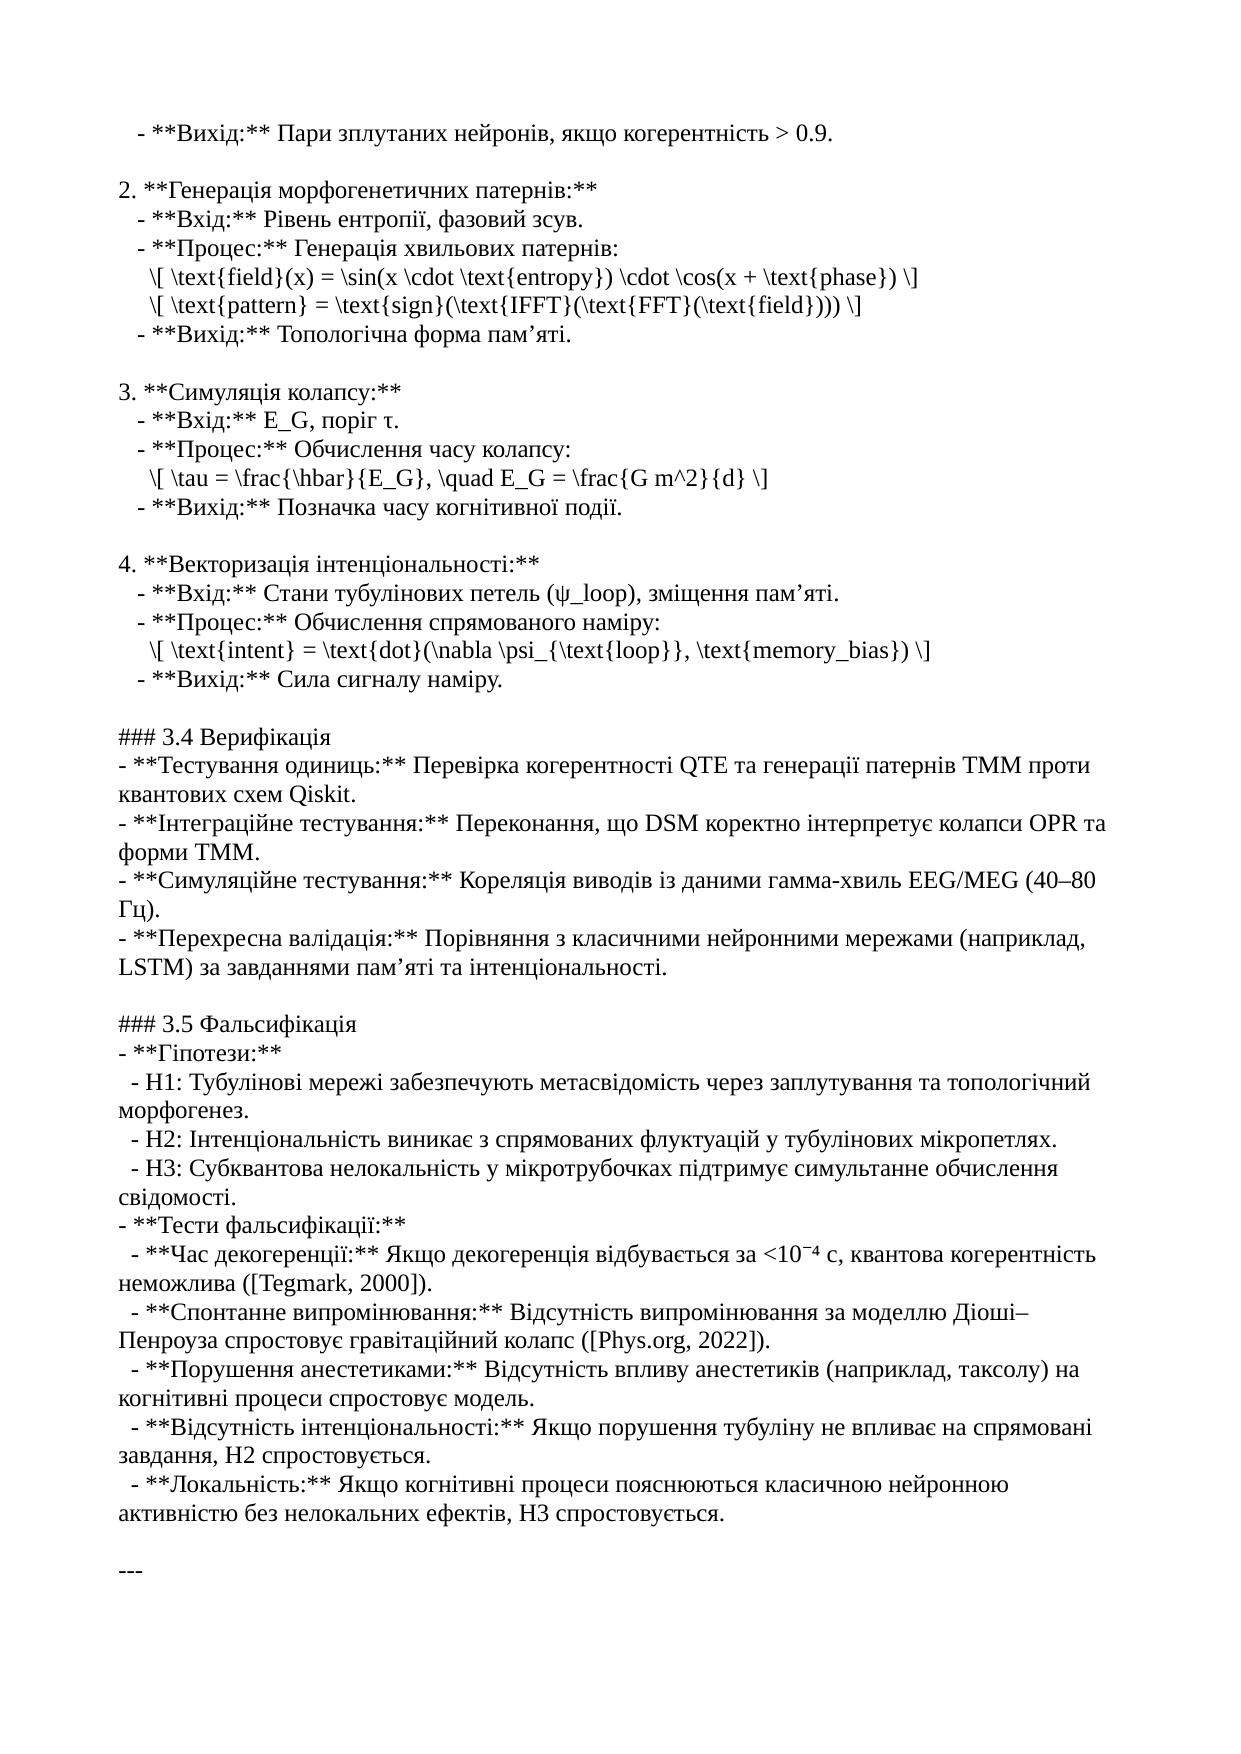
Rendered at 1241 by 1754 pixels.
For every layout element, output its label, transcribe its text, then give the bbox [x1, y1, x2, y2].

text 2. **Генерація морфогенетичних патернів:** [118, 176, 1122, 204]
text 4. **Векторизація інтенціональності:** [118, 549, 1122, 578]
text - **Процес:** Обчислення часу колапсу: [118, 434, 1122, 463]
text - **Порушення анестетиками:** Відсутність впливу анестетиків (наприклад, таксолу) на когнітивні процеси спростовує модель. [118, 1354, 1122, 1412]
text - **Спонтанне випромінювання:** Відсутність випромінювання за моделлю Діоші–Пенроуза спростовує гравітаційний колапс ([Phys.org, 2022]). [118, 1297, 1122, 1354]
text ### 3.5 Фальсифікація [118, 1009, 1122, 1038]
text - **Симуляційне тестування:** Кореляція виводів із даними гамма-хвиль EEG/MEG (40–80 Гц). [118, 866, 1122, 923]
text - **Вихід:** Позначка часу когнітивної події. [118, 492, 1122, 521]
text --- [118, 1556, 1122, 1584]
text - **Тести фальсифікації:** [118, 1211, 1122, 1239]
text - H1: Тубулінові мережі забезпечують метасвідомість через заплутування та топологічний морфогенез. [118, 1067, 1122, 1124]
text - **Відсутність інтенціональності:** Якщо порушення тубуліну не впливає на спрямовані завдання, H2 спростовується. [118, 1412, 1122, 1469]
text \[ \text{intent} = \text{dot}(\nabla \psi_{\text{loop}}, \text{memory_bias}) \] [118, 636, 1122, 664]
text ### 3.4 Верифікація [118, 722, 1122, 751]
text - **Вхід:** Стани тубулінових петель (ψ_loop), зміщення пам’яті. [118, 578, 1122, 607]
text - **Вхід:** E_G, поріг τ. [118, 406, 1122, 434]
text 3. **Симуляція колапсу:** [118, 377, 1122, 406]
text - **Вхід:** Рівень ентропії, фазовий зсув. [118, 204, 1122, 233]
text - **Процес:** Обчислення спрямованого наміру: [118, 607, 1122, 636]
text - **Перехресна валідація:** Порівняння з класичними нейронними мережами (наприклад, LSTM) за завданнями пам’яті та інтенціональності. [118, 923, 1122, 981]
text - **Час декогеренції:** Якщо декогеренція відбувається за <10⁻⁴ с, квантова когерентність неможлива ([Tegmark, 2000]). [118, 1239, 1122, 1297]
text - H3: Субквантова нелокальність у мікротрубочках підтримує симультанне обчислення свідомості. [118, 1153, 1122, 1211]
text \[ \text{pattern} = \text{sign}(\text{IFFT}(\text{FFT}(\text{field}))) \] [118, 291, 1122, 319]
text - **Процес:** Генерація хвильових патернів: [118, 233, 1122, 262]
text - **Гіпотези:** [118, 1038, 1122, 1067]
text - **Вихід:** Пари зплутаних нейронів, якщо когерентність > 0.9. [118, 118, 1122, 147]
text - H2: Інтенціональність виникає з спрямованих флуктуацій у тубулінових мікропетлях. [118, 1124, 1122, 1153]
text - **Вихід:** Топологічна форма пам’яті. [118, 319, 1122, 348]
text \[ \tau = \frac{\hbar}{E_G}, \quad E_G = \frac{G m^2}{d} \] [118, 463, 1122, 492]
text - **Інтеграційне тестування:** Переконання, що DSM коректно інтерпретує колапси OPR та форми TMM. [118, 808, 1122, 866]
text - **Вихід:** Сила сигналу наміру. [118, 664, 1122, 693]
text - **Локальність:** Якщо когнітивні процеси пояснюються класичною нейронною активністю без нелокальних ефектів, H3 спростовується. [118, 1469, 1122, 1527]
text \[ \text{field}(x) = \sin(x \cdot \text{entropy}) \cdot \cos(x + \text{phase}) \] [118, 262, 1122, 291]
text - **Тестування одиниць:** Перевірка когерентності QTE та генерації патернів TMM проти квантових схем Qiskit. [118, 751, 1122, 808]
